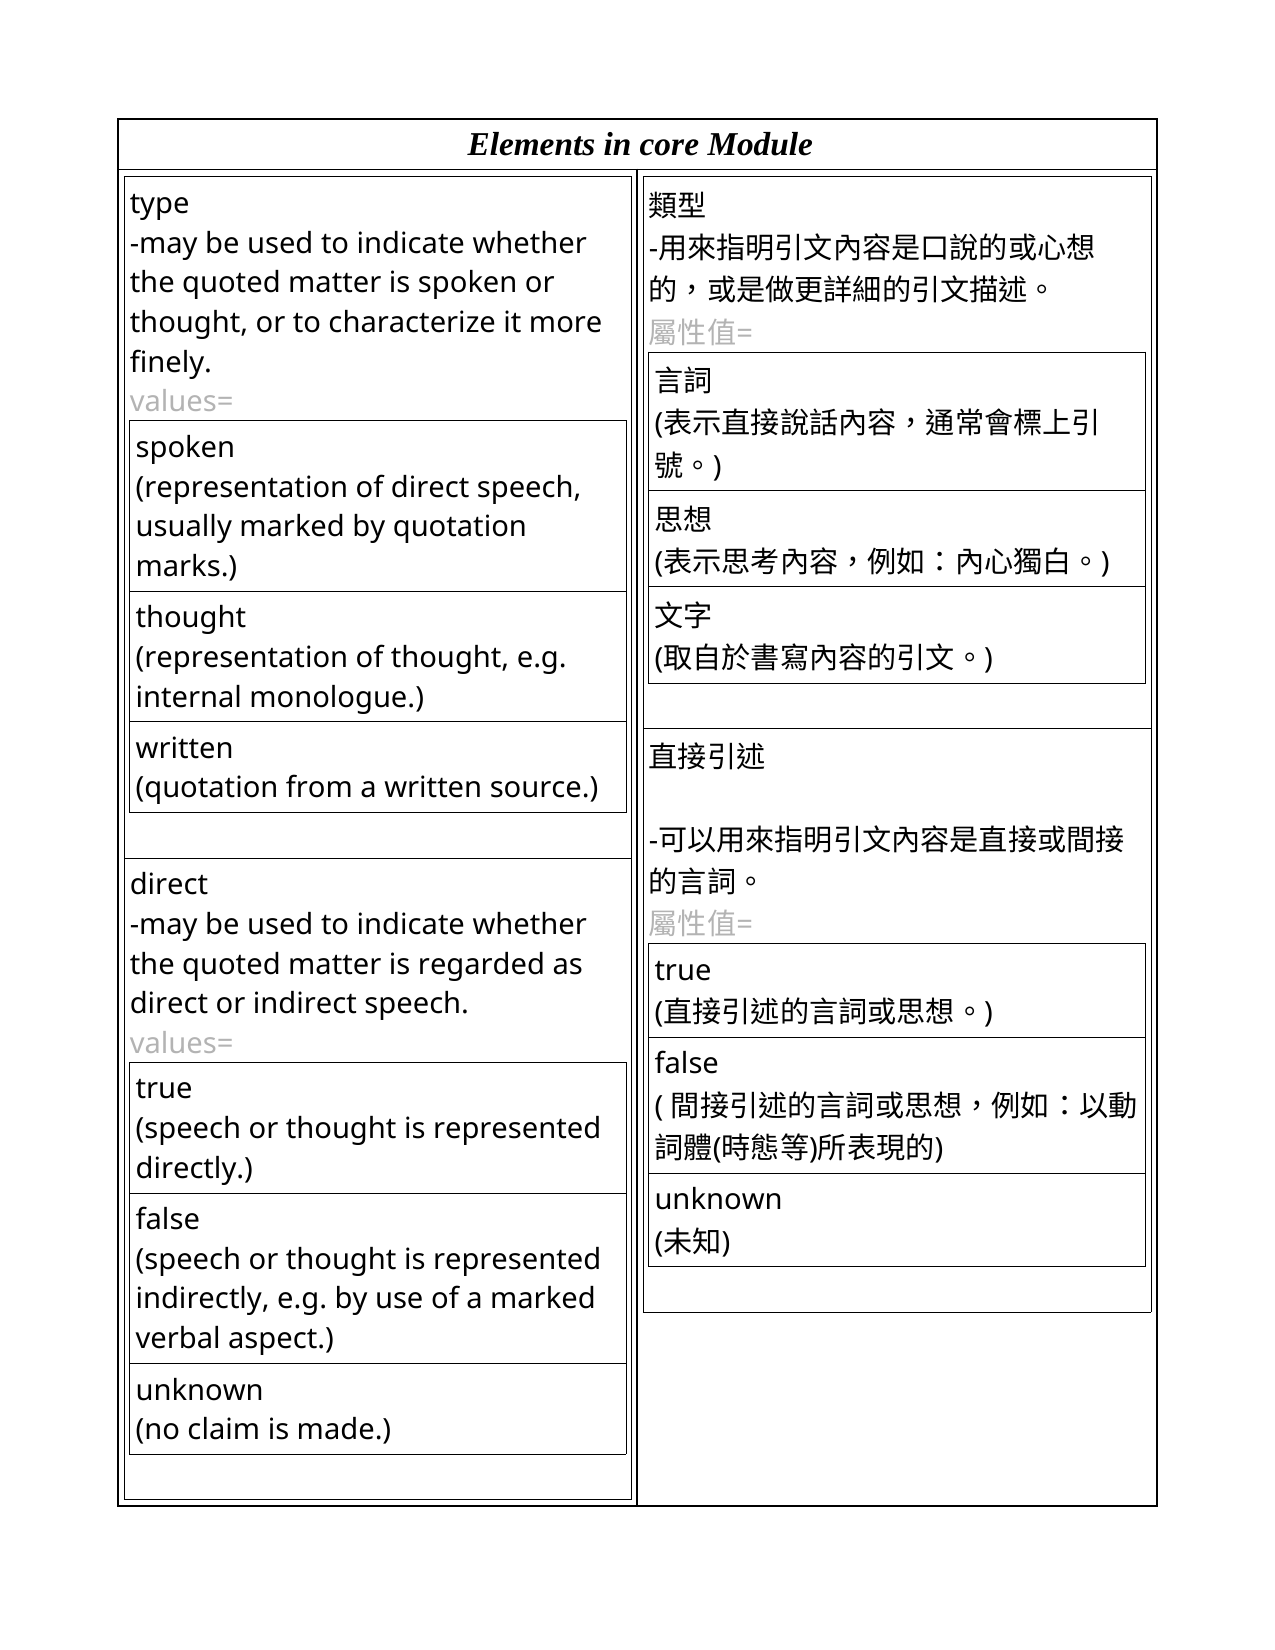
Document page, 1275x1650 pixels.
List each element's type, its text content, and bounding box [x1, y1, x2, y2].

table_header 類型 -用來指明引文內容是口說的或心想的，或是做更詳細的引文描述。 屬性值= [644, 177, 1151, 728]
table_header true (speech or thought is represented directly.) [130, 1063, 626, 1193]
table_cell [119, 170, 636, 1505]
table_cell direct -may be used to indicate whether the quoted matter is regarded as direct or indirect speech. values= [125, 859, 631, 1499]
table_cell written (quotation from a written source.) [130, 722, 626, 812]
table_header 言詞 (表示直接說話內容，通常會標上引號。) [649, 353, 1145, 490]
table_header Elements in core Module [119, 120, 1156, 168]
table_header true (直接引述的言詞或思想。) [649, 944, 1145, 1037]
table_header spoken (representation of direct speech, usually marked by quotation marks.) [130, 421, 626, 591]
table_cell 思想 (表示思考內容，例如：內心獨白。) [649, 491, 1145, 586]
table_cell [638, 170, 1156, 1505]
table_cell thought (representation of thought, e.g. internal monologue.) [130, 592, 626, 721]
table_header type -may be used to indicate whether the quoted matter is spoken or thought, or to characterize it more finely. values= [125, 177, 631, 858]
table_cell unknown (no claim is made.) [130, 1364, 626, 1454]
table_cell false ( 間接引述的言詞或思想，例如：以動詞體(時態等)所表現的) [649, 1038, 1145, 1173]
table_cell false (speech or thought is represented indirectly, e.g. by use of a marked verbal aspect.) [130, 1194, 626, 1363]
table_cell 文字 (取自於書寫內容的引文。) [649, 587, 1145, 683]
table_cell 直接引述 -可以用來指明引文內容是直接或間接的言詞。 屬性值= [644, 729, 1151, 1312]
table_cell unknown (未知) [649, 1174, 1145, 1266]
